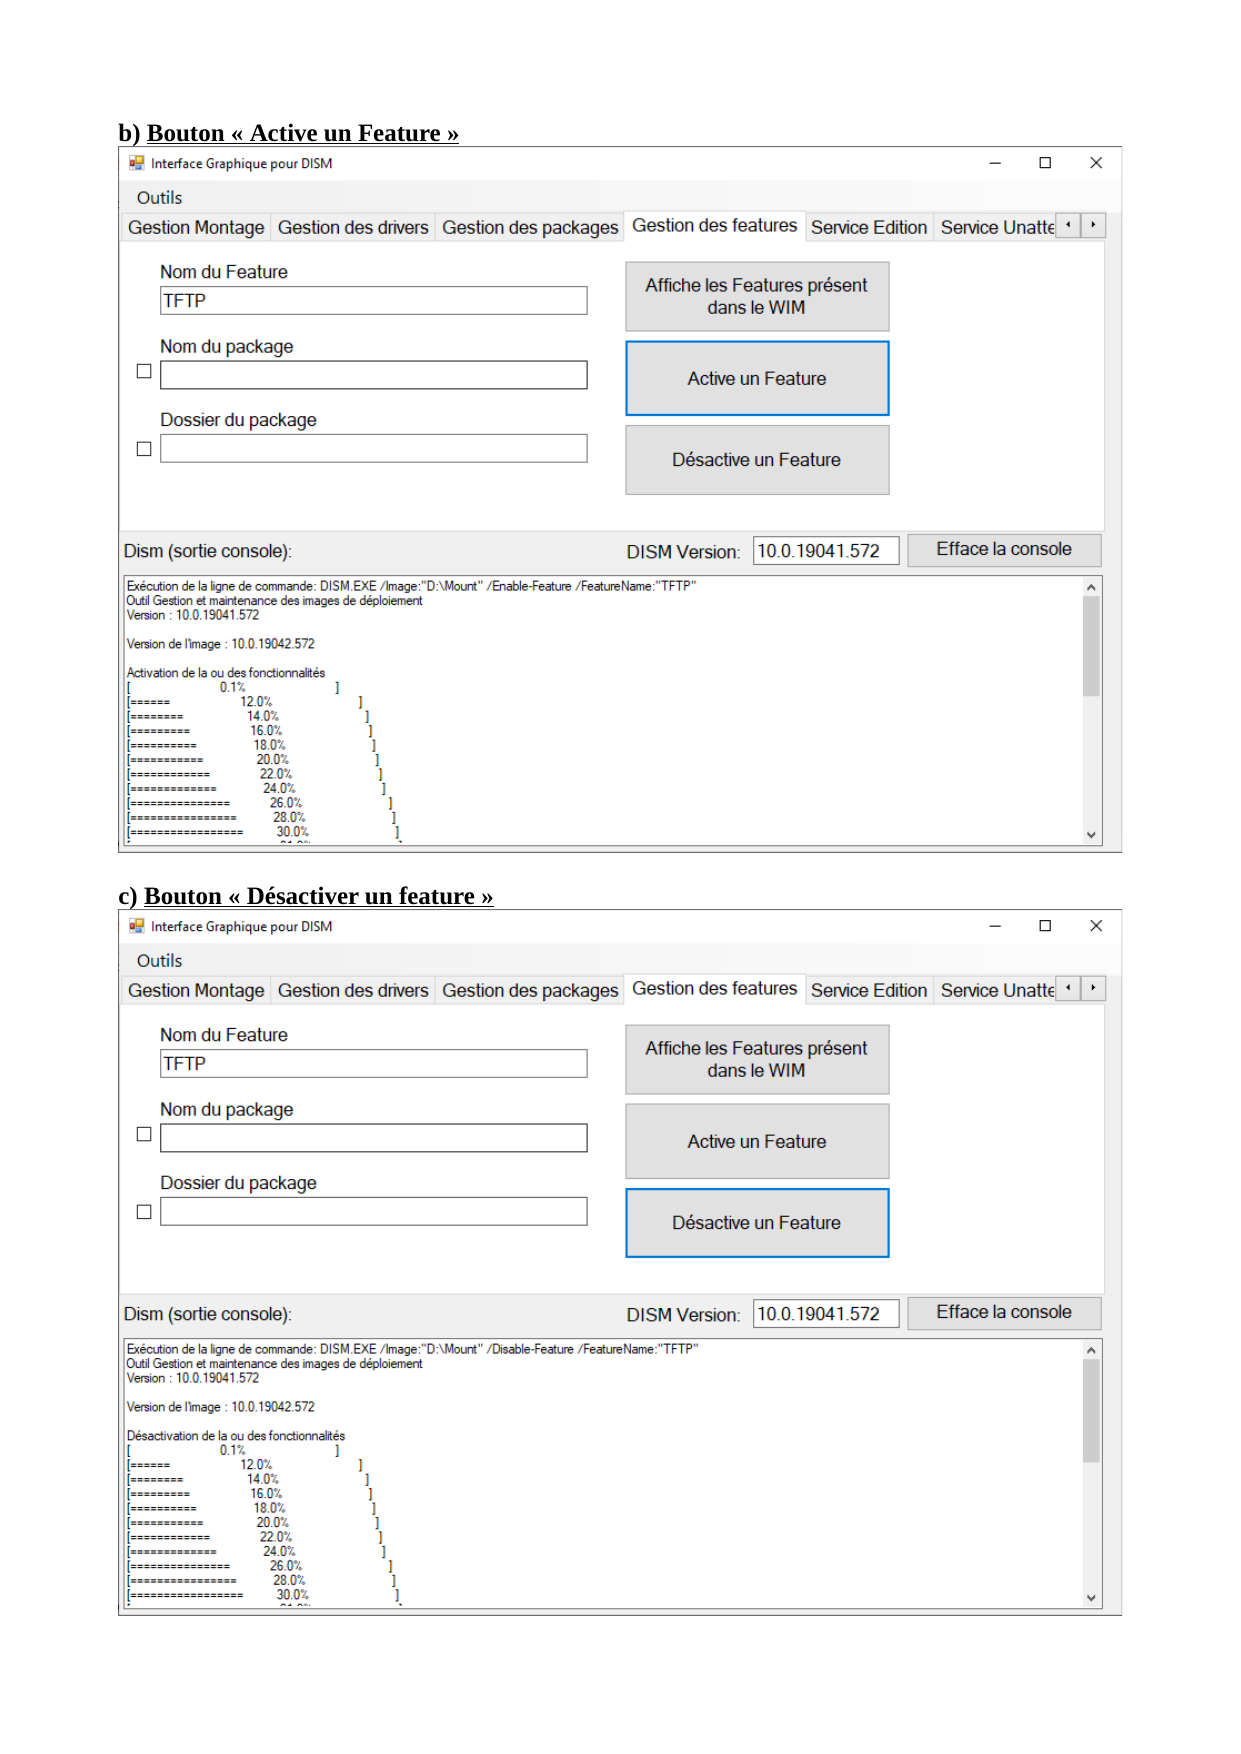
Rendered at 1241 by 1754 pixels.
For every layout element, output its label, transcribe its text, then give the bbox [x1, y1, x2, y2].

picture [118, 909, 1123, 1616]
text c) Bouton « Désactiver un feature » [118, 881, 1122, 909]
picture [118, 146, 1123, 853]
text b) Bouton « Active un Feature » [118, 118, 1122, 146]
